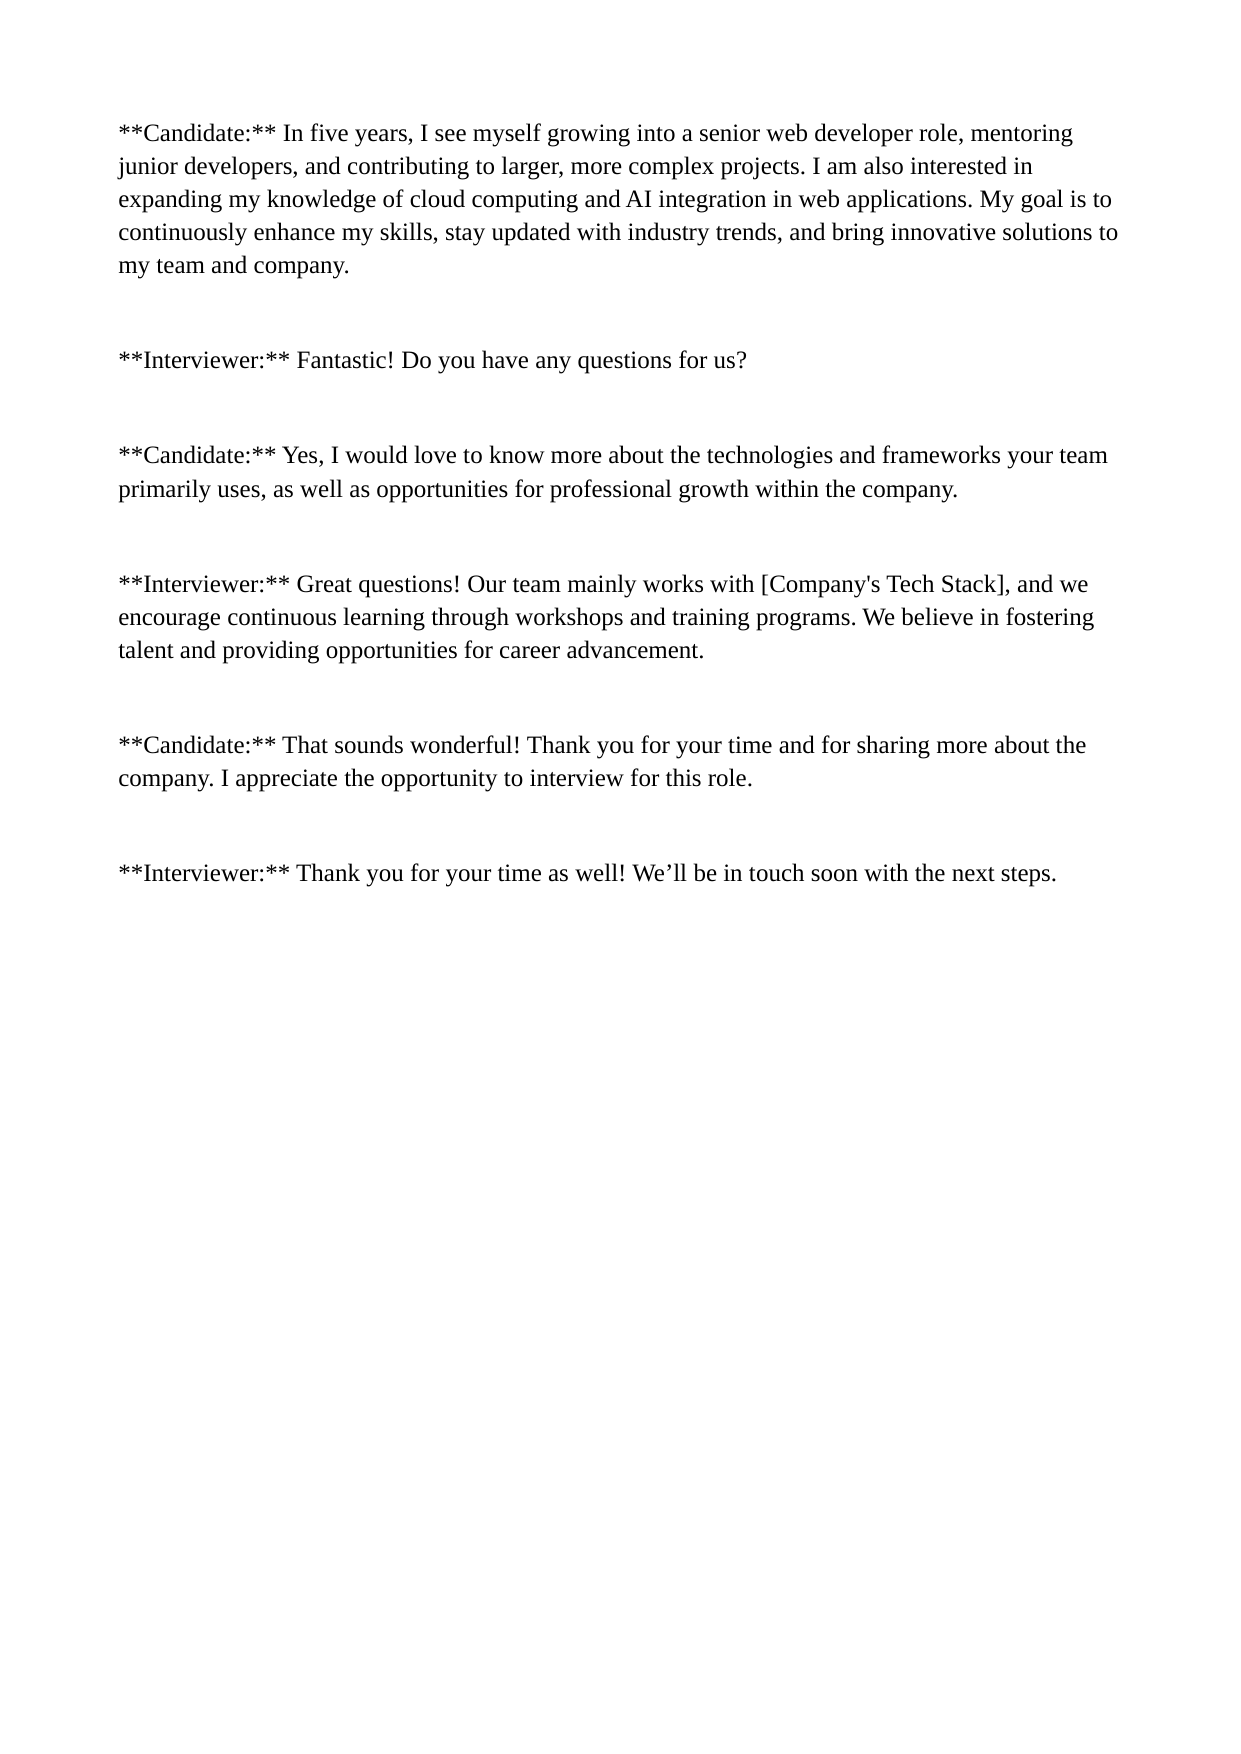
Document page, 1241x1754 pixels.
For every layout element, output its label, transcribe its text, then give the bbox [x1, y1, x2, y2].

text **Candidate:** That sounds wonderful! Thank you for your time and for sharing more about the company. I appreciate the opportunity to interview for this role. [118, 730, 1122, 792]
text **Interviewer:** Thank you for your time as well! We’ll be in touch soon with the next steps. [118, 858, 1122, 887]
text **Interviewer:** Great questions! Our team mainly works with [Company's Tech Stack], and we encourage continuous learning through workshops and training programs. We believe in fostering talent and providing opportunities for career advancement. [118, 569, 1122, 664]
text **Interviewer:** Fantastic! Do you have any questions for us? [118, 345, 1122, 374]
text **Candidate:** In five years, I see myself growing into a senior web developer role, mentoring junior developers, and contributing to larger, more complex projects. I am also interested in expanding my knowledge of cloud computing and AI integration in web applications. My goal is to continuously enhance my skills, stay updated with industry trends, and bring innovative solutions to my team and company. [118, 118, 1122, 279]
text **Candidate:** Yes, I would love to know more about the technologies and frameworks your team primarily uses, as well as opportunities for professional growth within the company. [118, 441, 1122, 502]
